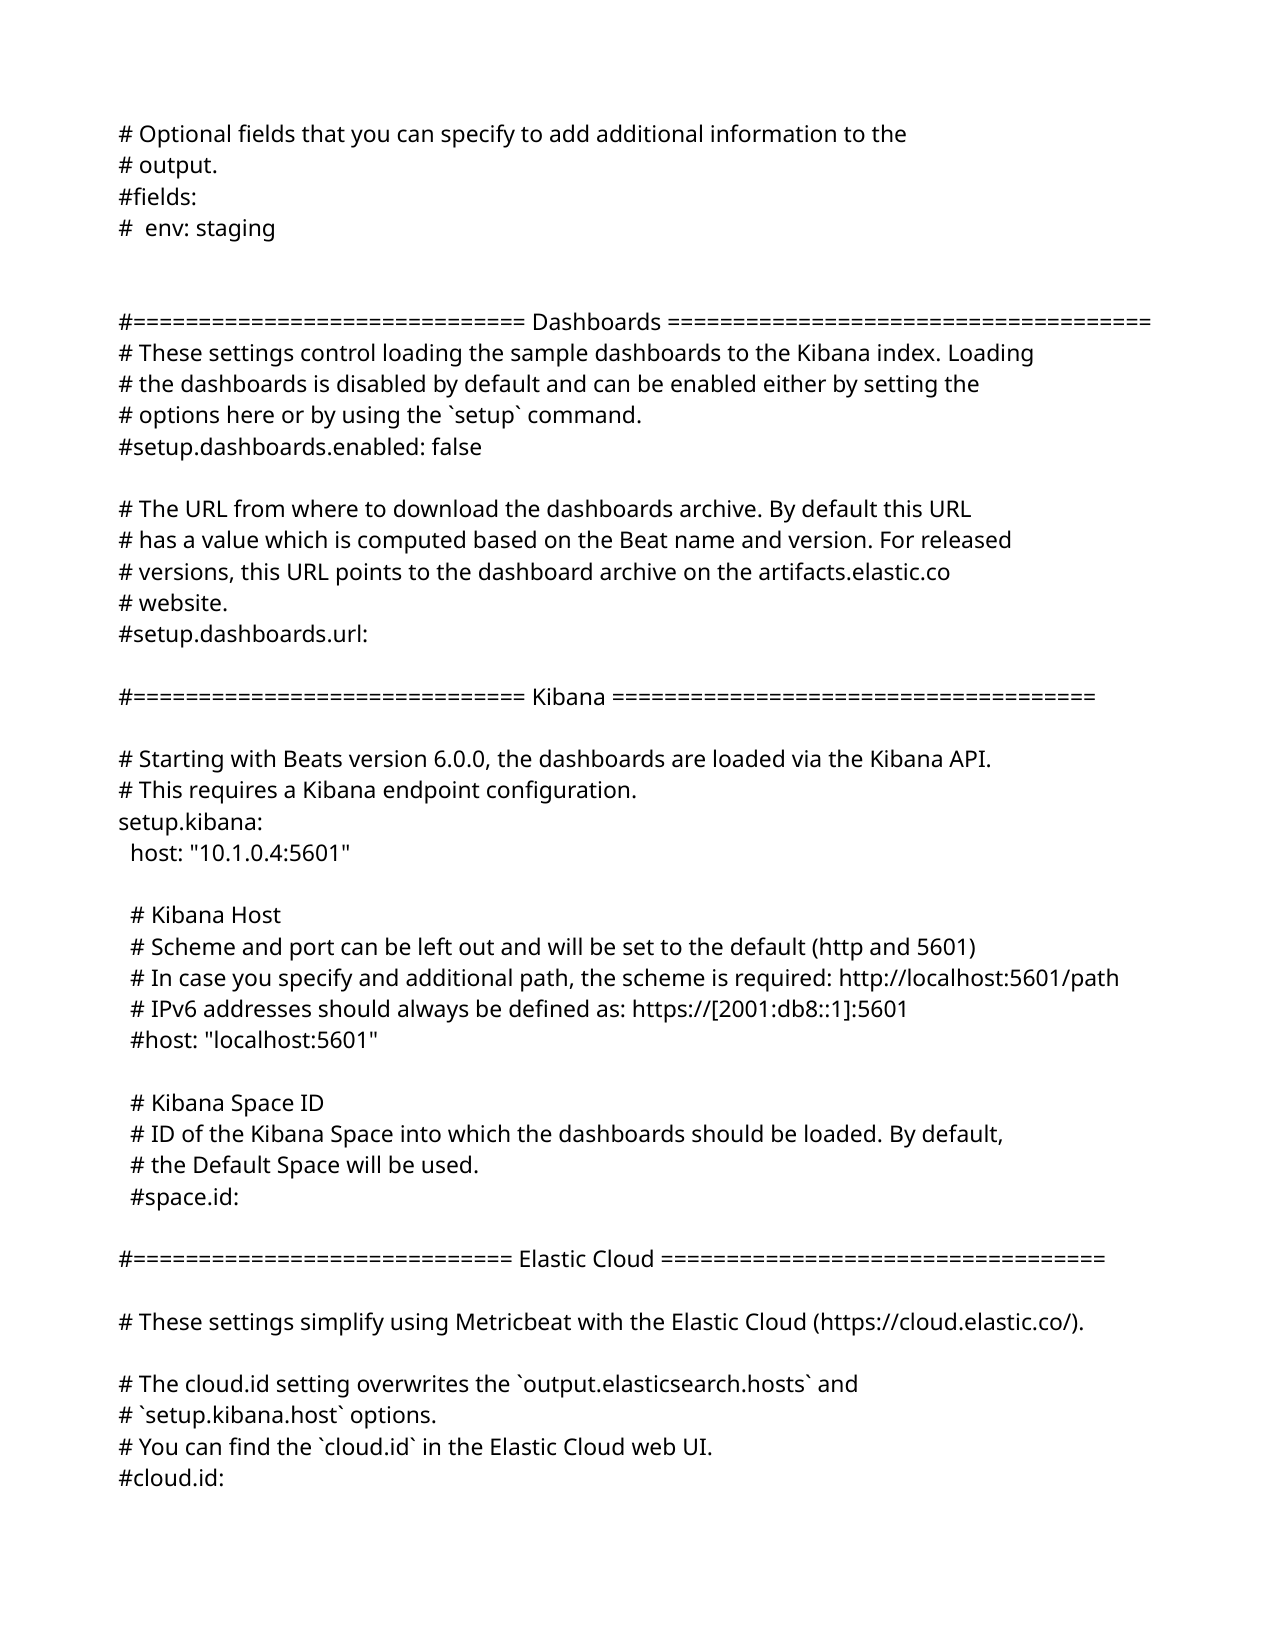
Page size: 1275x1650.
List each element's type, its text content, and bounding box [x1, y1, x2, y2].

text #setup.dashboards.enabled: false [118, 431, 1157, 462]
text # IPv6 addresses should always be defined as: https://[2001:db8::1]:5601 [118, 993, 1157, 1024]
text #host: "localhost:5601" [118, 1024, 1157, 1056]
text #cloud.id: [118, 1462, 1157, 1493]
text # `setup.kibana.host` options. [118, 1399, 1157, 1431]
text # Scheme and port can be left out and will be set to the default (http and 5601) [118, 931, 1157, 962]
text # This requires a Kibana endpoint configuration. [118, 774, 1157, 806]
text # website. [118, 587, 1157, 618]
text #fields: [118, 181, 1157, 212]
text # Kibana Host [118, 899, 1157, 931]
text setup.kibana: [118, 806, 1157, 837]
text # ID of the Kibana Space into which the dashboards should be loaded. By default, [118, 1118, 1157, 1149]
text # the Default Space will be used. [118, 1149, 1157, 1181]
text # output. [118, 149, 1157, 181]
text # These settings control loading the sample dashboards to the Kibana index. Loading [118, 337, 1157, 368]
text # the dashboards is disabled by default and can be enabled either by setting the [118, 368, 1157, 399]
text # versions, this URL points to the dashboard archive on the artifacts.elastic.co [118, 556, 1157, 587]
text # has a value which is computed based on the Beat name and version. For released [118, 524, 1157, 556]
text # Kibana Space ID [118, 1087, 1157, 1118]
text #============================= Elastic Cloud ================================== [118, 1243, 1157, 1274]
text # The URL from where to download the dashboards archive. By default this URL [118, 493, 1157, 524]
text # Starting with Beats version 6.0.0, the dashboards are loaded via the Kibana API. [118, 743, 1157, 774]
text host: "10.1.0.4:5601" [118, 837, 1157, 868]
text # In case you specify and additional path, the scheme is required: http://localhost:5601/path [118, 962, 1157, 993]
text # These settings simplify using Metricbeat with the Elastic Cloud (https://cloud.elastic.co/). [118, 1306, 1157, 1337]
text #============================== Dashboards ===================================== [118, 306, 1157, 337]
text #============================== Kibana ===================================== [118, 681, 1157, 712]
text # options here or by using the `setup` command. [118, 399, 1157, 431]
text # You can find the `cloud.id` in the Elastic Cloud web UI. [118, 1431, 1157, 1462]
text # The cloud.id setting overwrites the `output.elasticsearch.hosts` and [118, 1368, 1157, 1399]
text # Optional fields that you can specify to add additional information to the [118, 118, 1157, 149]
text # env: staging [118, 212, 1157, 243]
text #setup.dashboards.url: [118, 618, 1157, 649]
text #space.id: [118, 1181, 1157, 1212]
